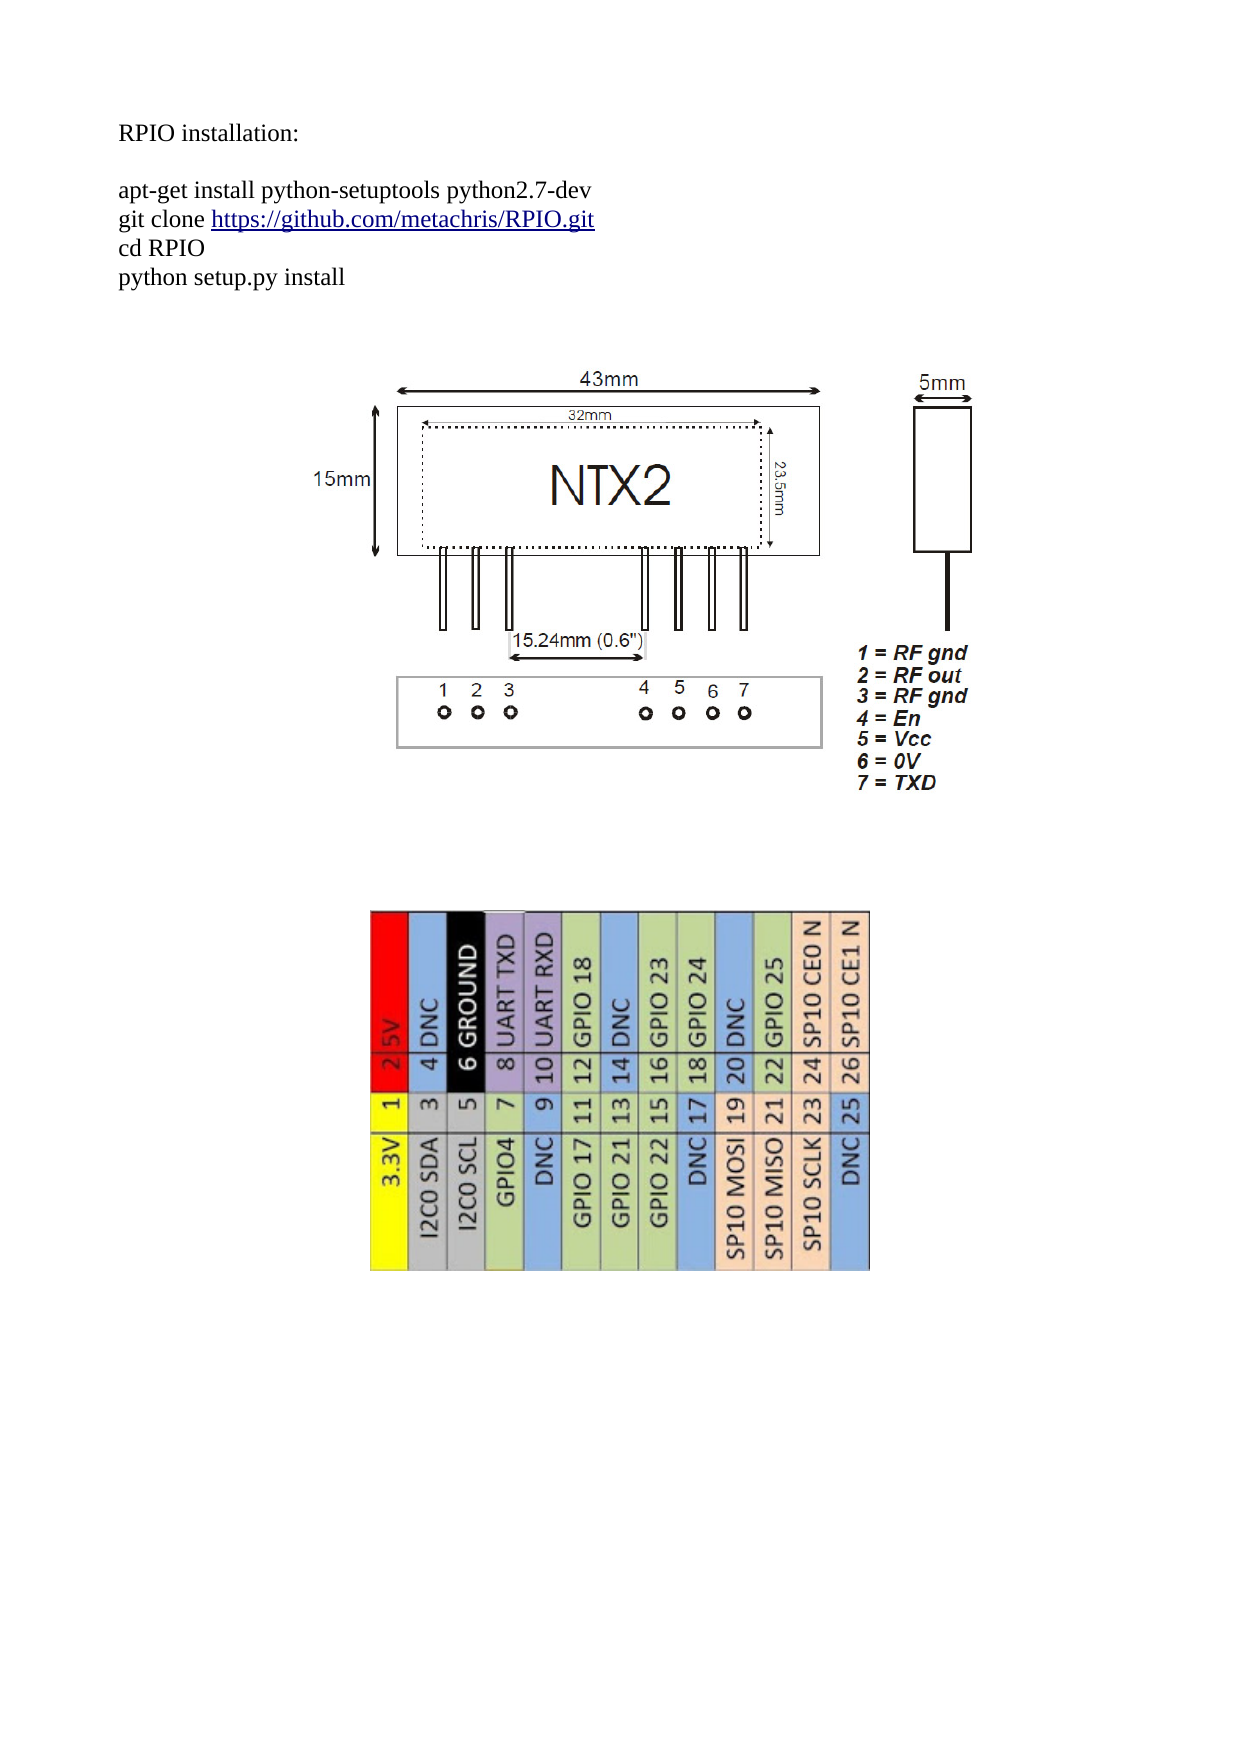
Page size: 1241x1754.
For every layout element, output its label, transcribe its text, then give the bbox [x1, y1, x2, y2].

text python setup.py install [118, 262, 1122, 291]
text git clone https://github.com/metachris/RPIO.git [118, 204, 1122, 233]
text cd RPIO [118, 233, 1122, 262]
picture [118, 319, 1123, 824]
picture [370, 910, 870, 1271]
text RPIO installation: [118, 118, 1122, 147]
text apt-get install python-setuptools python2.7-dev [118, 176, 1122, 204]
